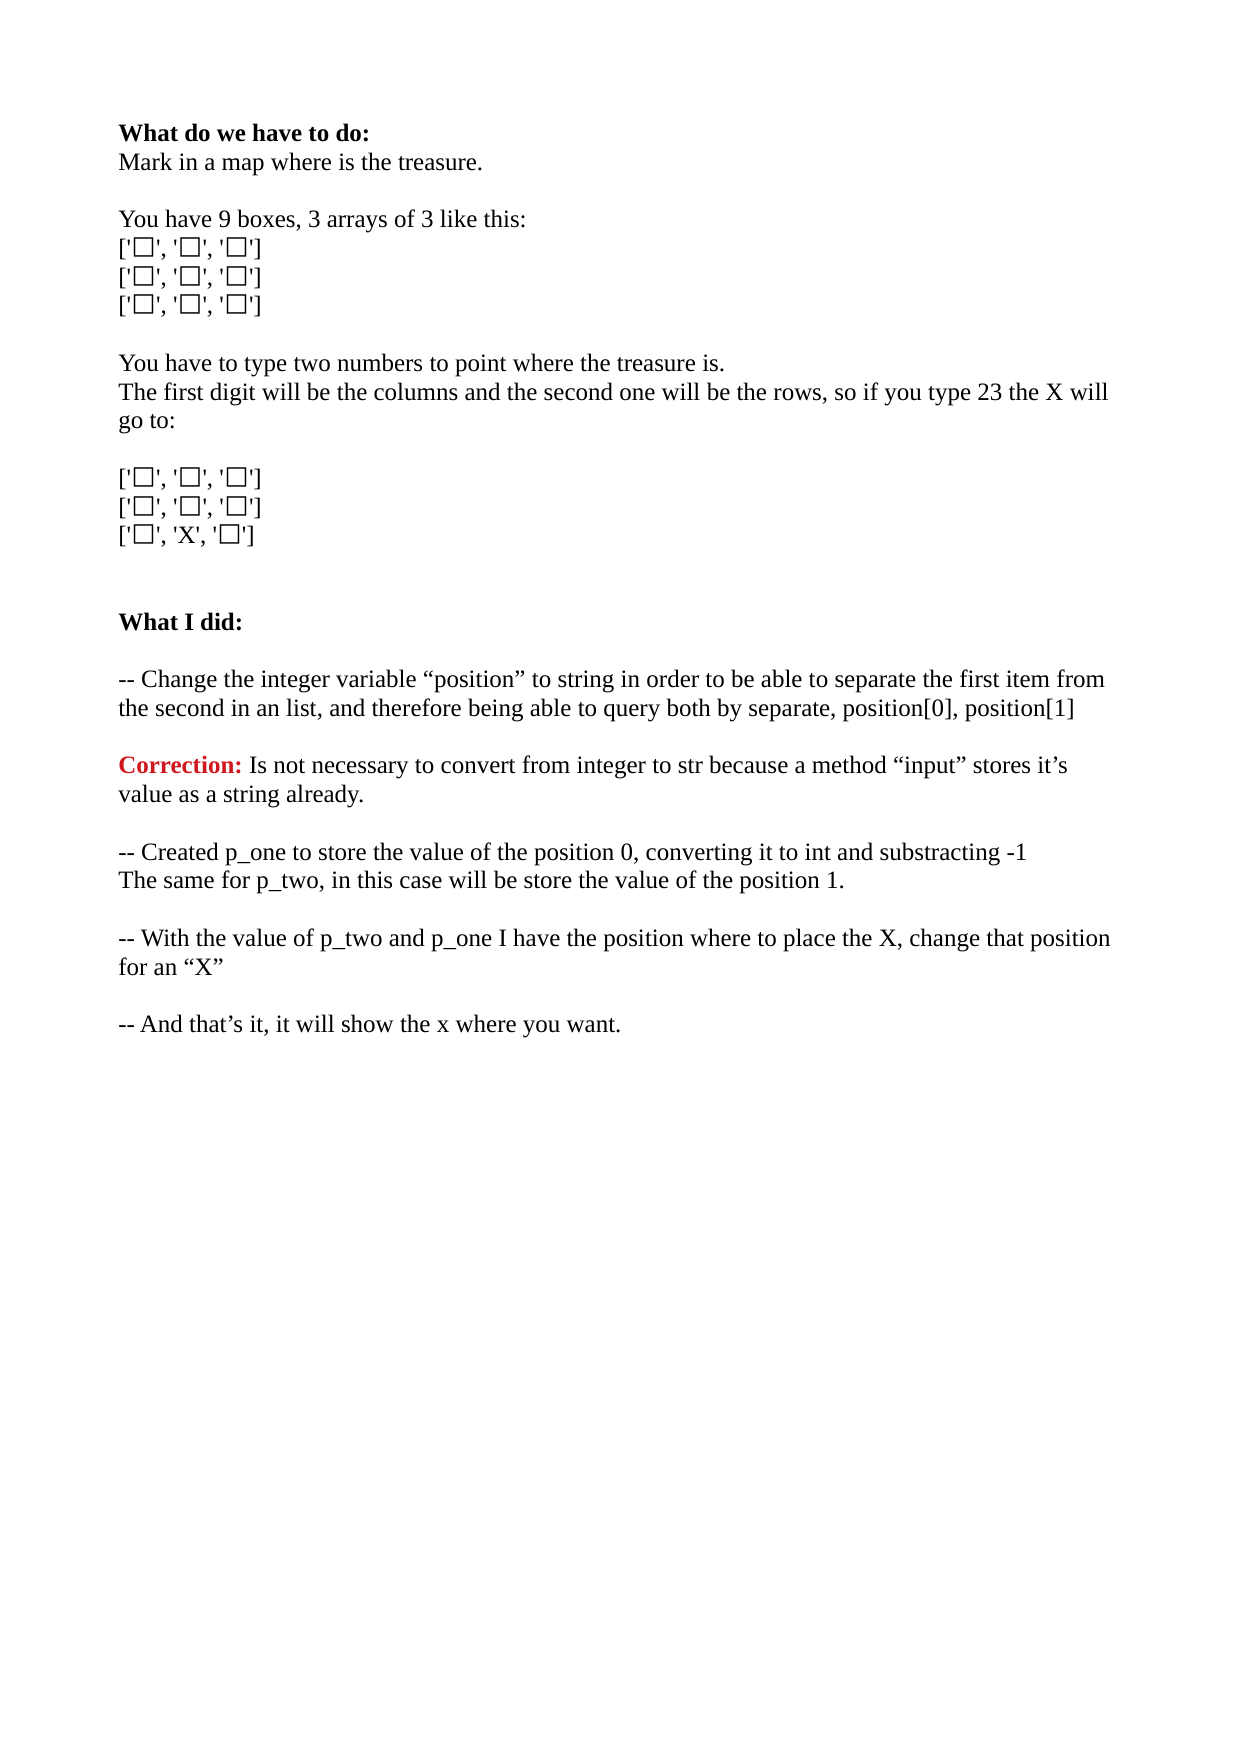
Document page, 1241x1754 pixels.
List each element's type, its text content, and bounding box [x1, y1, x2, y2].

text The first digit will be the columns and the second one will be the rows, so if you type 23 the X will go to: [118, 377, 1122, 434]
text Correction: Is not necessary to convert from integer to str because a method “input” stores it’s value as a string already. [118, 751, 1122, 808]
text -- And that’s it, it will show the x where you want. [118, 1009, 1122, 1038]
text -- Change the integer variable “position” to string in order to be able to separate the first item from the second in an list, and therefore being able to query both by separate, position[0], position[1] [118, 664, 1122, 722]
text ['⬜️', '⬜️', '⬜️'] [118, 463, 1122, 492]
text ['⬜️', '⬜️', '⬜️'] [118, 492, 1122, 521]
text The same for p_two, in this case will be store the value of the position 1. [118, 866, 1122, 894]
text Mark in a map where is the treasure. [118, 147, 1122, 176]
text -- Created p_one to store the value of the position 0, converting it to int and substracting -1 [118, 837, 1122, 866]
text -- With the value of p_two and p_one I have the position where to place the X, change that position for an “X” [118, 923, 1122, 981]
text ['⬜️', '⬜️', '⬜️'] [118, 233, 1122, 262]
text ['⬜️', '⬜️', '⬜️'] [118, 262, 1122, 291]
text You have 9 boxes, 3 arrays of 3 like this: [118, 204, 1122, 233]
text What I did: [118, 607, 1122, 636]
text ['⬜️', '⬜️', '⬜️'] [118, 291, 1122, 319]
text You have to type two numbers to point where the treasure is. [118, 348, 1122, 377]
text What do we have to do: [118, 118, 1122, 147]
text ['⬜️', 'X', '⬜️'] [118, 521, 1122, 549]
